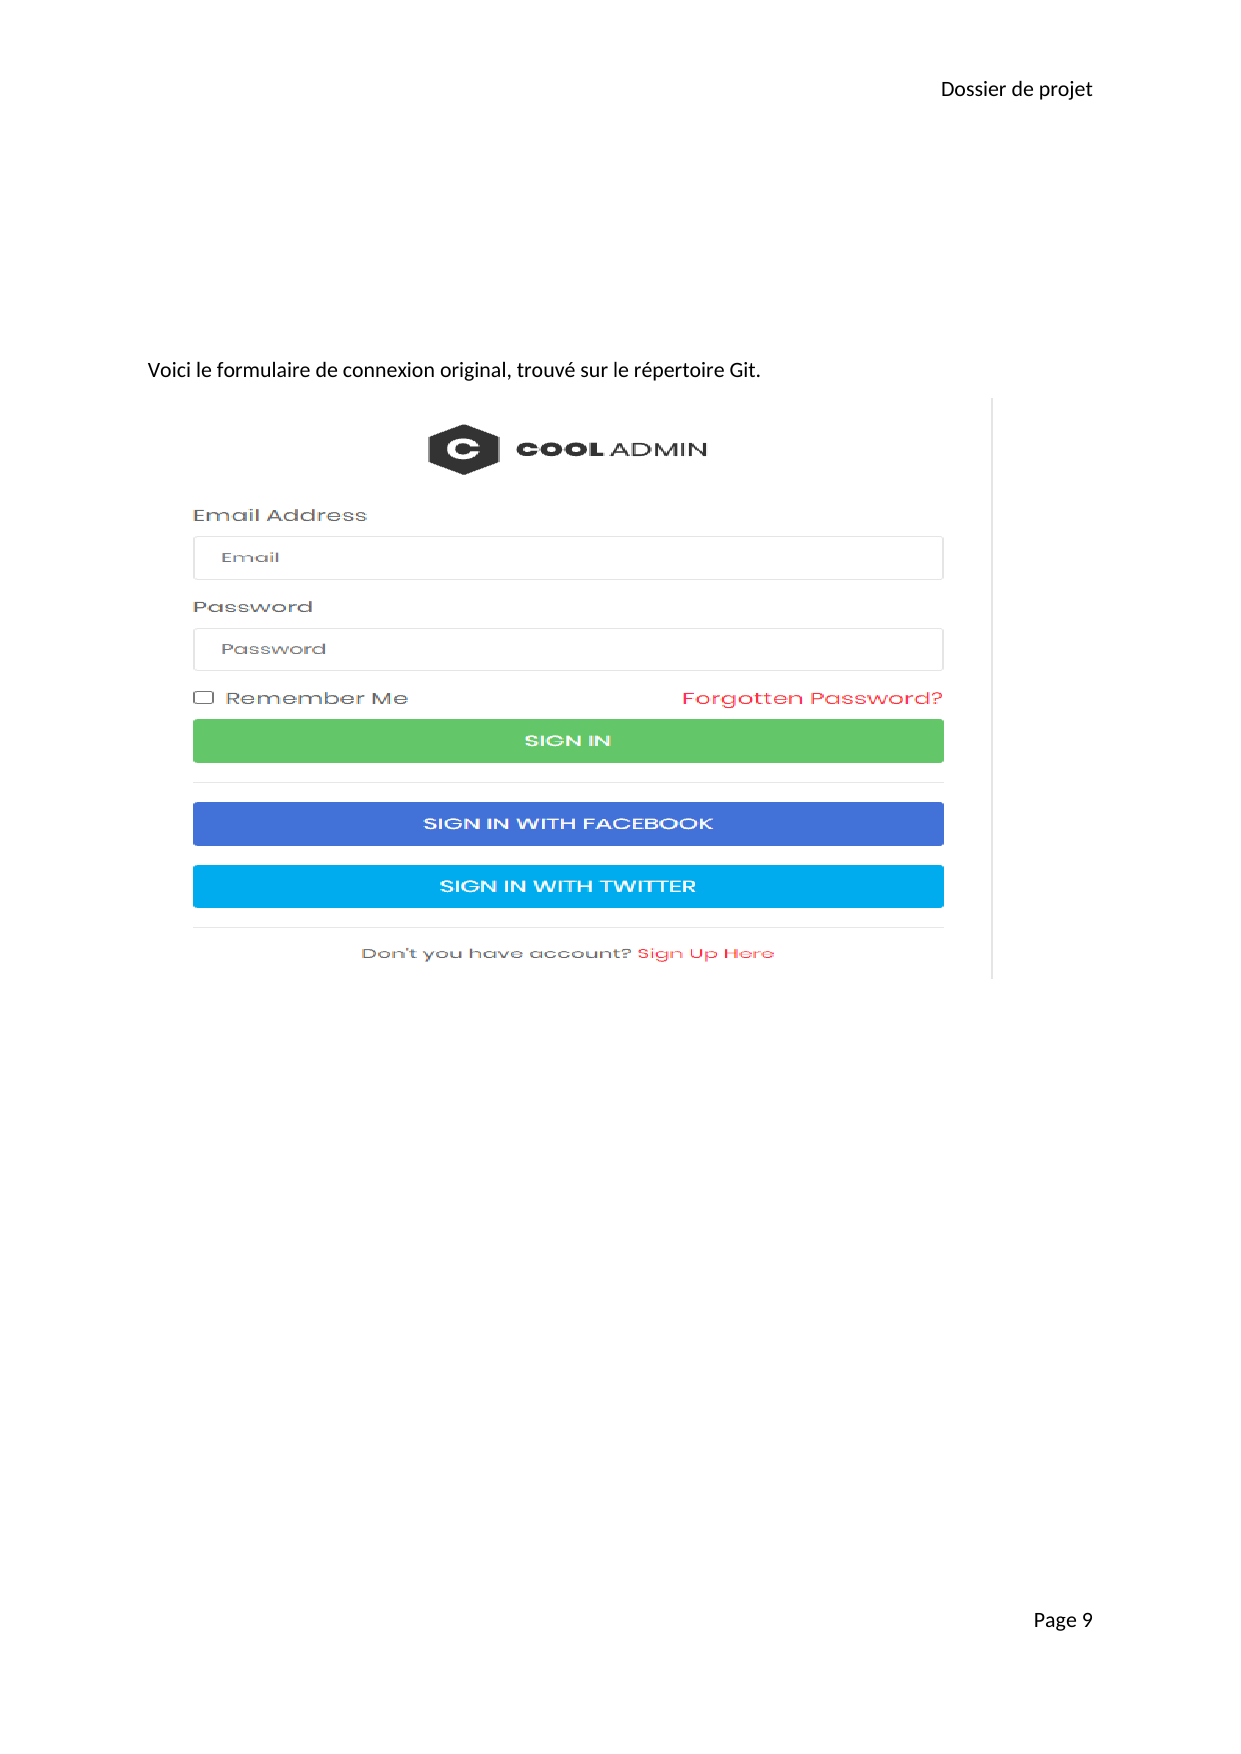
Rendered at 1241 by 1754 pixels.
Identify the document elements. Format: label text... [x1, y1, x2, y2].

text Voici le formulaire de connexion original, trouvé sur le répertoire Git. [148, 356, 1093, 383]
